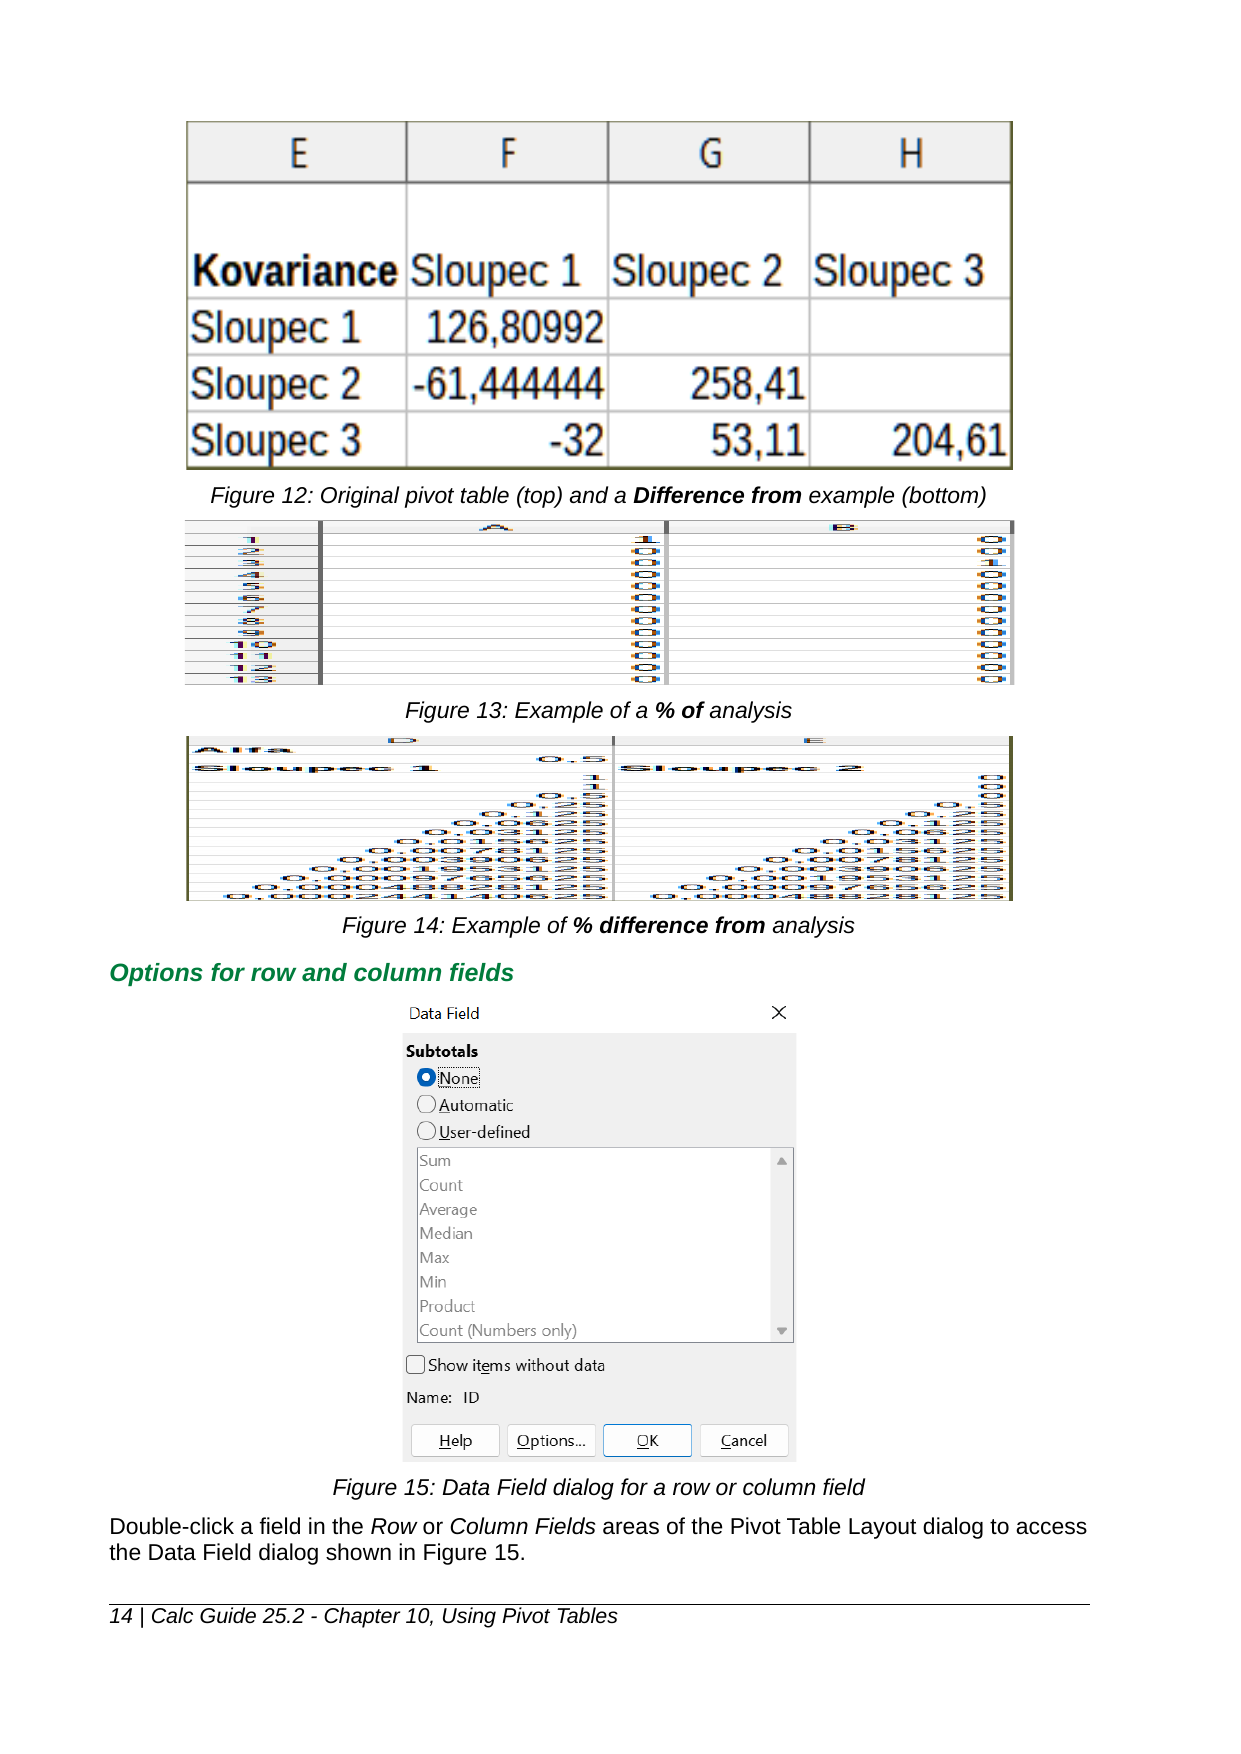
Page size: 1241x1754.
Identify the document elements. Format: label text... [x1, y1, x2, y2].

text Figure 14: Example of % difference from analysis [186, 912, 1013, 939]
picture [186, 121, 1013, 470]
picture [184, 520, 1015, 685]
picture [186, 736, 1013, 901]
text Figure 12: Original pivot table (top) and a Difference from example (bottom) [186, 482, 1013, 508]
picture [402, 999, 797, 1462]
text Figure 13: Example of a % of analysis [184, 697, 1014, 723]
text Double-click a field in the Row or Column Fields areas of the Pivot Table Layout dialog to access the Data Field dialog shown in Figure 15. [109, 1513, 1090, 1566]
subtitle Options for row and column fields [109, 958, 1090, 987]
text Figure 15: Data Field dialog for a row or column field [332, 1474, 867, 1501]
